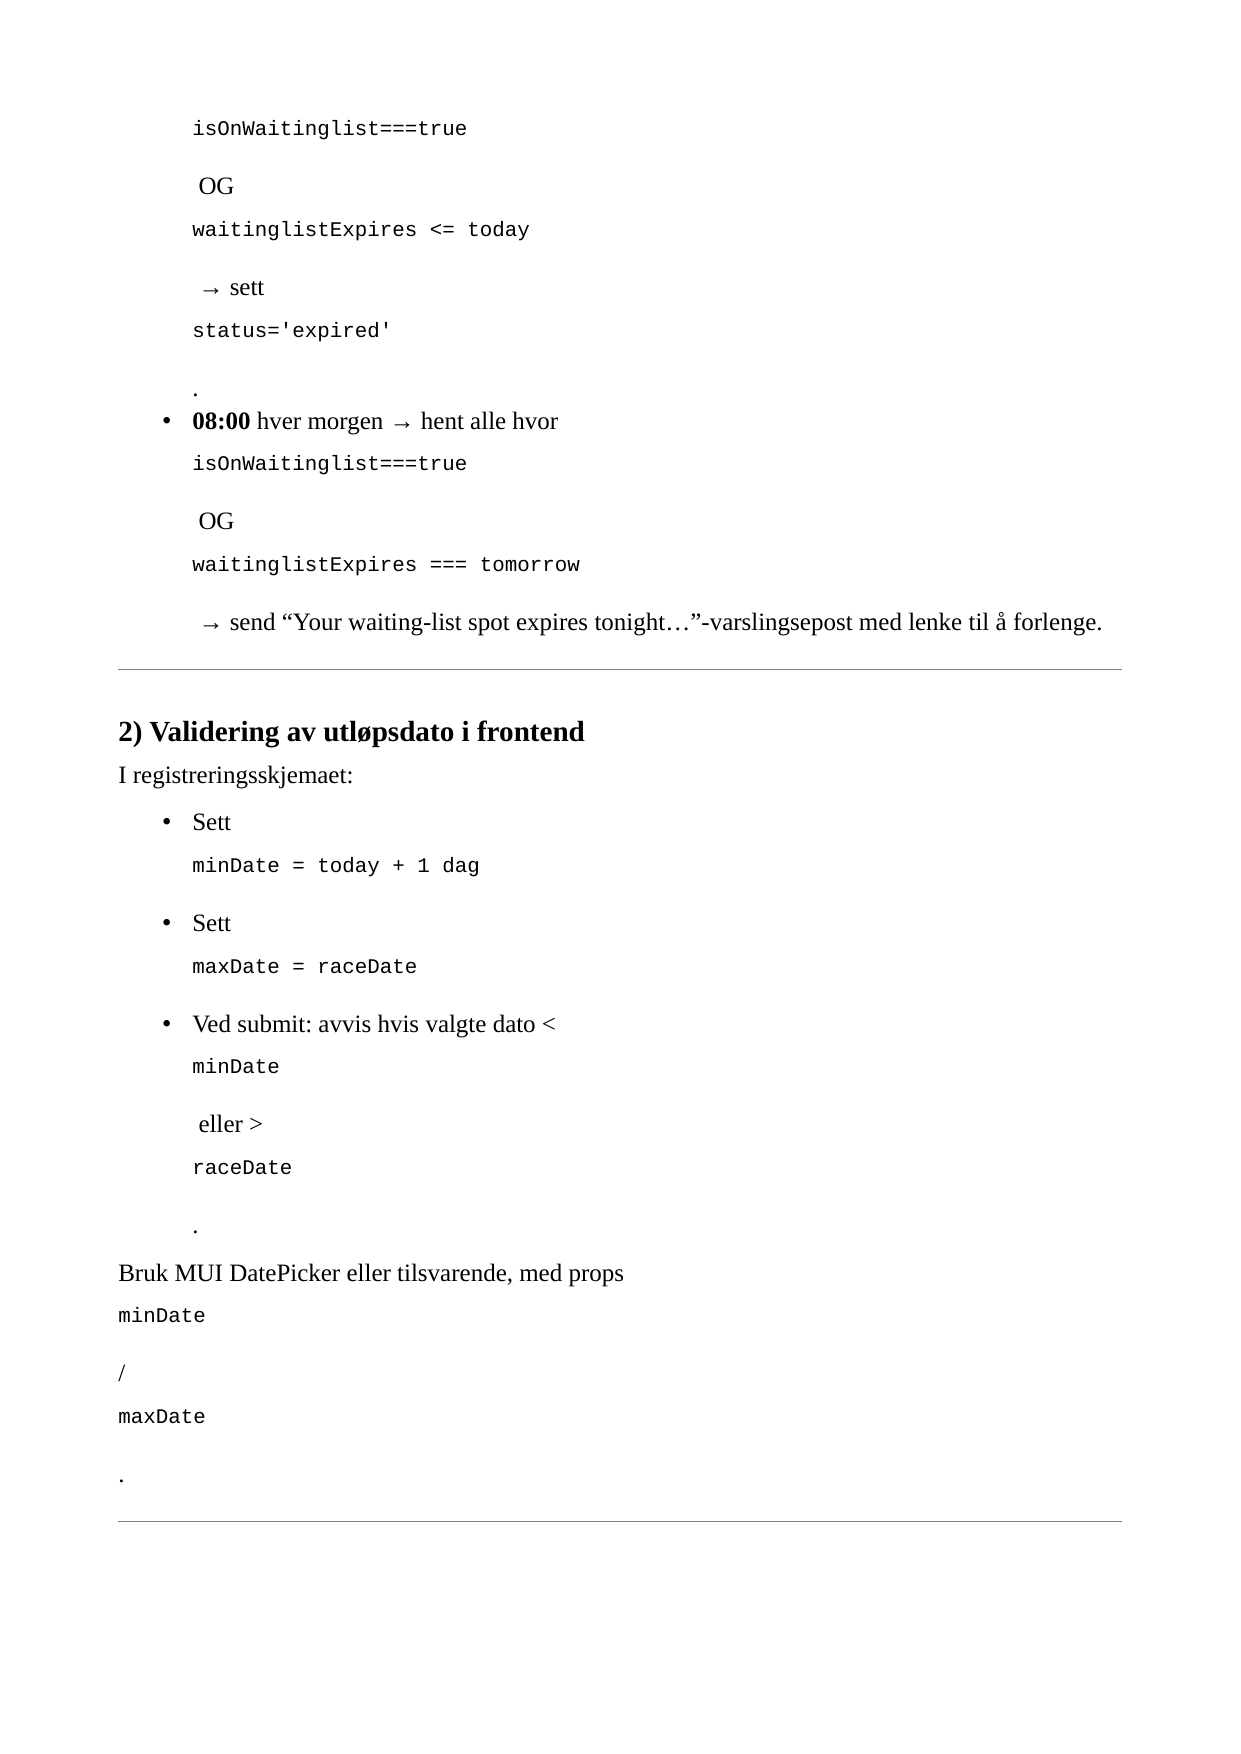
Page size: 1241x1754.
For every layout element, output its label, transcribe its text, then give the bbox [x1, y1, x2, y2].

list . [162, 1210, 1122, 1239]
list raceDate [162, 1157, 1122, 1181]
text Bruk MUI DatePicker eller tilsvarende, med props [118, 1258, 1122, 1287]
list → send “Your waiting‑list spot expires tonight…”‑varslingsepost med lenke til å forlenge. [162, 607, 1122, 636]
list waitinglistExpires <= today [162, 219, 1122, 242]
list Ved submit: avvis hvis valgte dato < [162, 1009, 1122, 1037]
list status='expired' [162, 319, 1122, 343]
list waitinglistExpires === tomorrow [162, 554, 1122, 578]
list maxDate = raceDate [162, 956, 1122, 979]
list Sett [162, 908, 1122, 937]
list . [162, 373, 1122, 401]
subtitle 2) Validering av utløpsdato i frontend [118, 714, 1122, 747]
list OG [162, 171, 1122, 200]
list Sett [162, 807, 1122, 836]
list minDate = today + 1 dag [162, 855, 1122, 878]
list isOnWaitinglist===true [162, 118, 1122, 142]
text / [118, 1358, 1122, 1387]
list OG [162, 506, 1122, 535]
list → sett [162, 272, 1122, 301]
list 08:00 hver morgen → hent alle hvor [162, 406, 1122, 434]
list eller > [162, 1109, 1122, 1138]
text minDate [118, 1305, 1122, 1329]
text maxDate [118, 1406, 1122, 1430]
text I registreringsskjemaet: [118, 760, 1122, 788]
list isOnWaitinglist===true [162, 453, 1122, 477]
list minDate [162, 1056, 1122, 1080]
text . [118, 1459, 1122, 1488]
